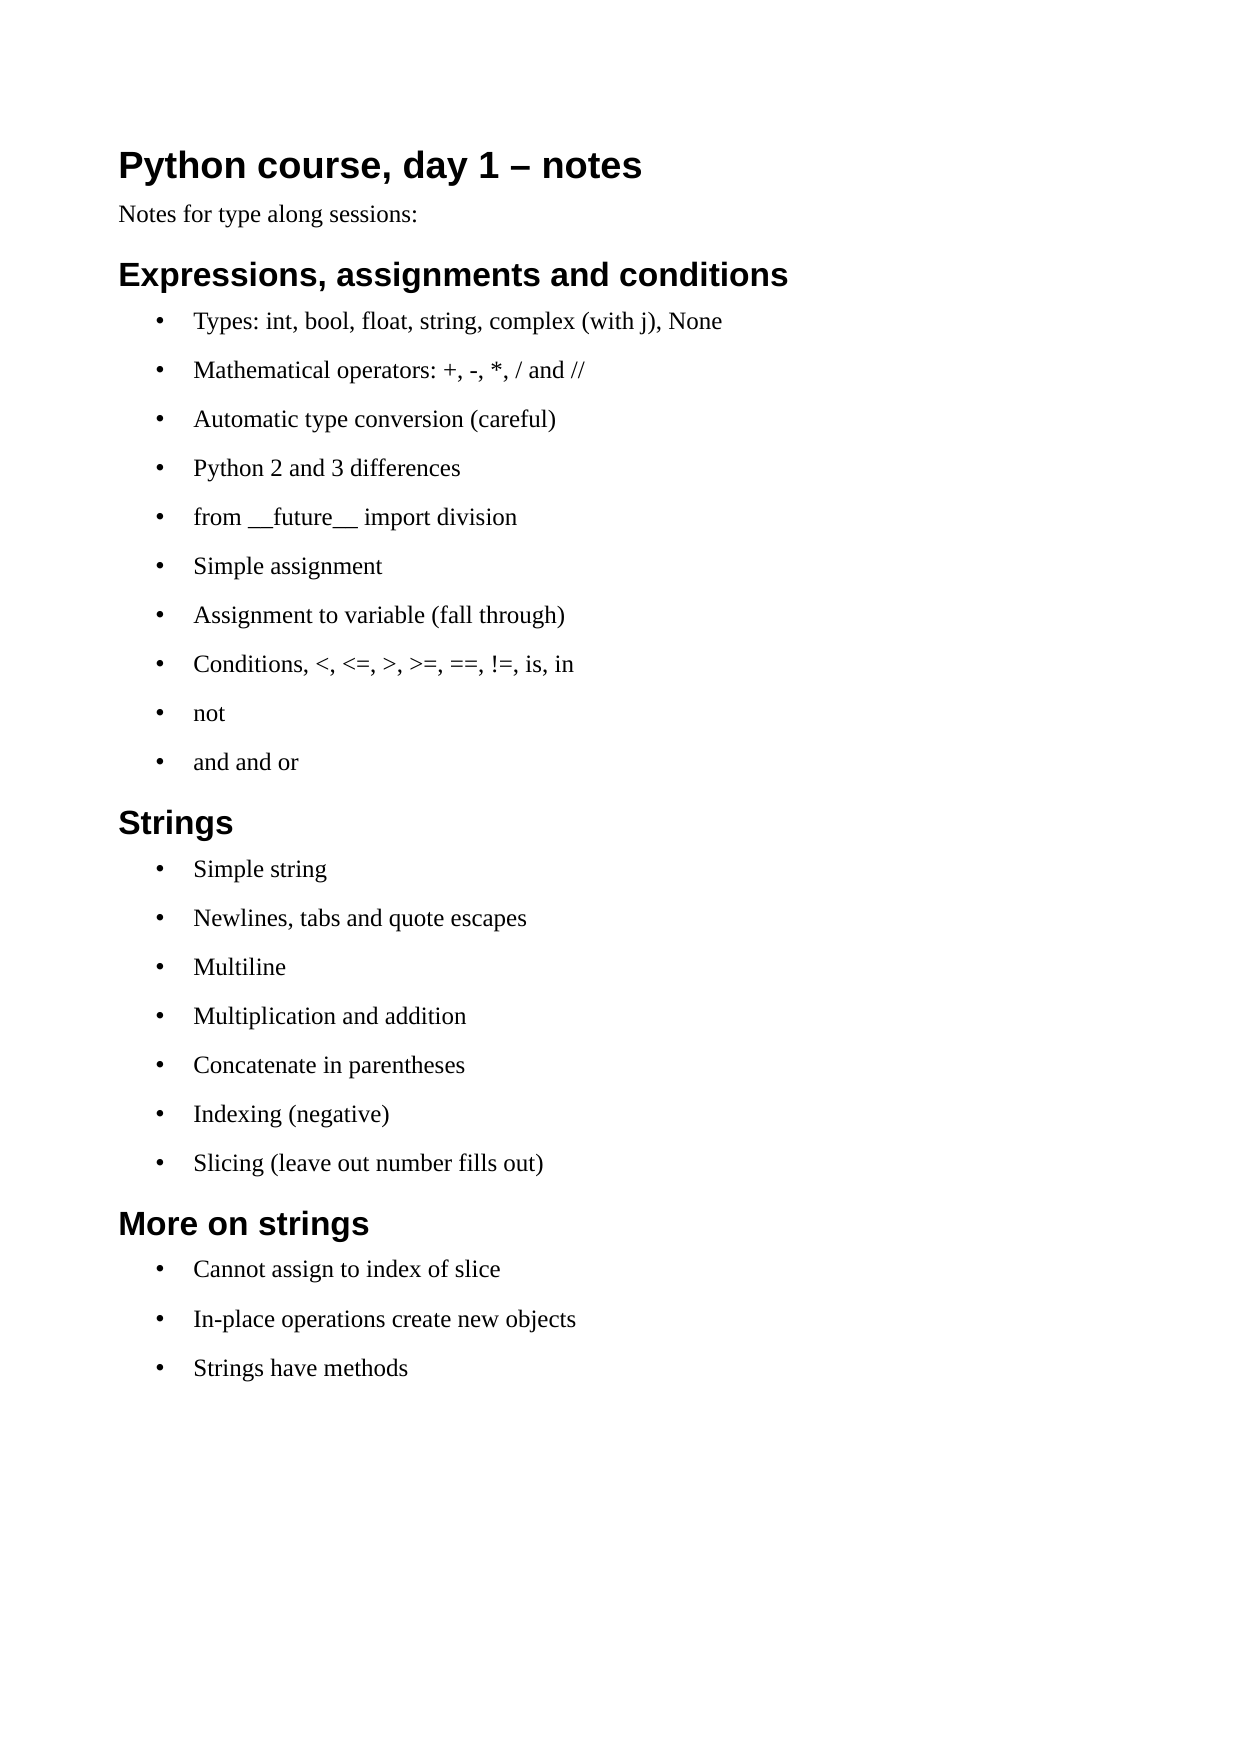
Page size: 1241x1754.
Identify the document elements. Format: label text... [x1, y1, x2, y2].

subtitle Strings [118, 803, 1122, 841]
list not [156, 698, 1122, 727]
list Newlines, tabs and quote escapes [156, 903, 1122, 932]
list Types: int, bool, float, string, complex (with j), None [156, 306, 1122, 334]
subtitle Python course, day 1 – notes [118, 143, 1122, 187]
list Slicing (leave out number fills out) [156, 1148, 1122, 1177]
list Strings have methods [156, 1353, 1122, 1381]
list Assignment to variable (fall through) [156, 600, 1122, 629]
list Conditions, <, <=, >, >=, ==, !=, is, in [156, 649, 1122, 678]
subtitle Expressions, assignments and conditions [118, 254, 1122, 293]
list Simple assignment [156, 551, 1122, 580]
list Multiplication and addition [156, 1001, 1122, 1030]
list Cannot assign to index of slice [156, 1254, 1122, 1283]
text Notes for type along sessions: [118, 199, 1122, 228]
list Python 2 and 3 differences [156, 453, 1122, 482]
list Multiline [156, 952, 1122, 981]
list from __future__ import division [156, 502, 1122, 531]
list Concatenate in parentheses [156, 1050, 1122, 1079]
list In-place operations create new objects [156, 1304, 1122, 1332]
list Simple string [156, 854, 1122, 882]
subtitle More on strings [118, 1203, 1122, 1242]
list and and or [156, 747, 1122, 776]
list Mathematical operators: +, -, *, / and // [156, 355, 1122, 383]
list Indexing (negative) [156, 1099, 1122, 1128]
list Automatic type conversion (careful) [156, 404, 1122, 433]
